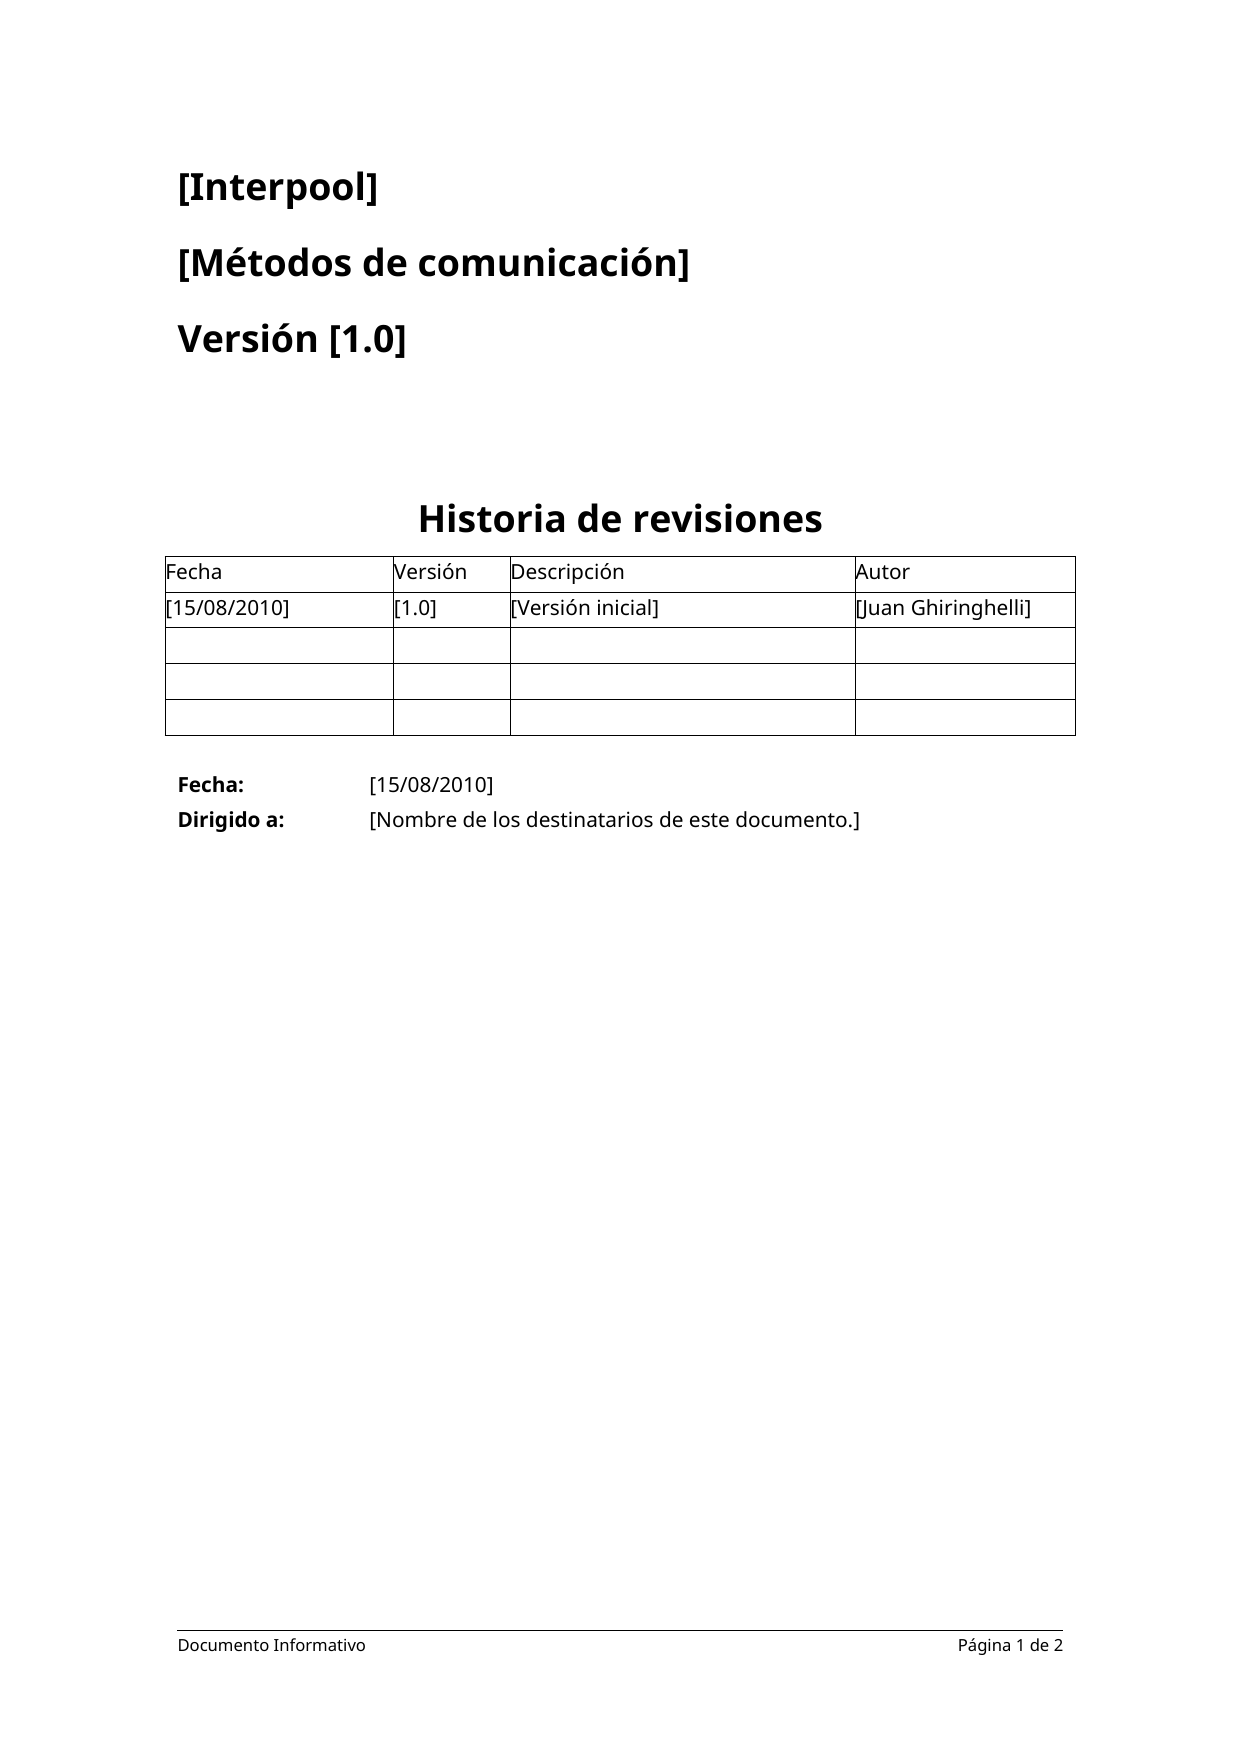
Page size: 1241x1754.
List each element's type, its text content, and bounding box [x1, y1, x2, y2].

text Versión [1.0] [177, 312, 1063, 363]
text Fecha: [15/08/2010] [177, 770, 1063, 799]
table_cell [Versión inicial] [511, 593, 855, 627]
text Dirigido a: [Nombre de los destinatarios de este documento.] [177, 805, 1063, 833]
table_cell [394, 700, 510, 734]
table_header Descripción [511, 557, 855, 592]
text Historia de revisiones [177, 492, 1063, 543]
table_cell [856, 700, 1075, 734]
table_cell [Juan Ghiringhelli] [856, 593, 1075, 627]
table_cell [856, 628, 1075, 663]
table_cell [394, 628, 510, 663]
table_cell [166, 664, 393, 699]
table_cell [166, 628, 393, 663]
table_header Fecha [166, 557, 393, 592]
table_cell [1.0] [394, 593, 510, 627]
table_cell [511, 700, 855, 734]
table_cell [511, 628, 855, 663]
table_header Versión [394, 557, 510, 592]
table_cell [856, 664, 1075, 699]
table_header Autor [856, 557, 1075, 592]
table_cell [394, 664, 510, 699]
table_cell [511, 664, 855, 699]
text [Interpool] [177, 160, 1063, 211]
table_cell [15/08/2010] [166, 593, 393, 627]
table_cell [166, 700, 393, 734]
text [Métodos de comunicación] [177, 236, 1063, 287]
